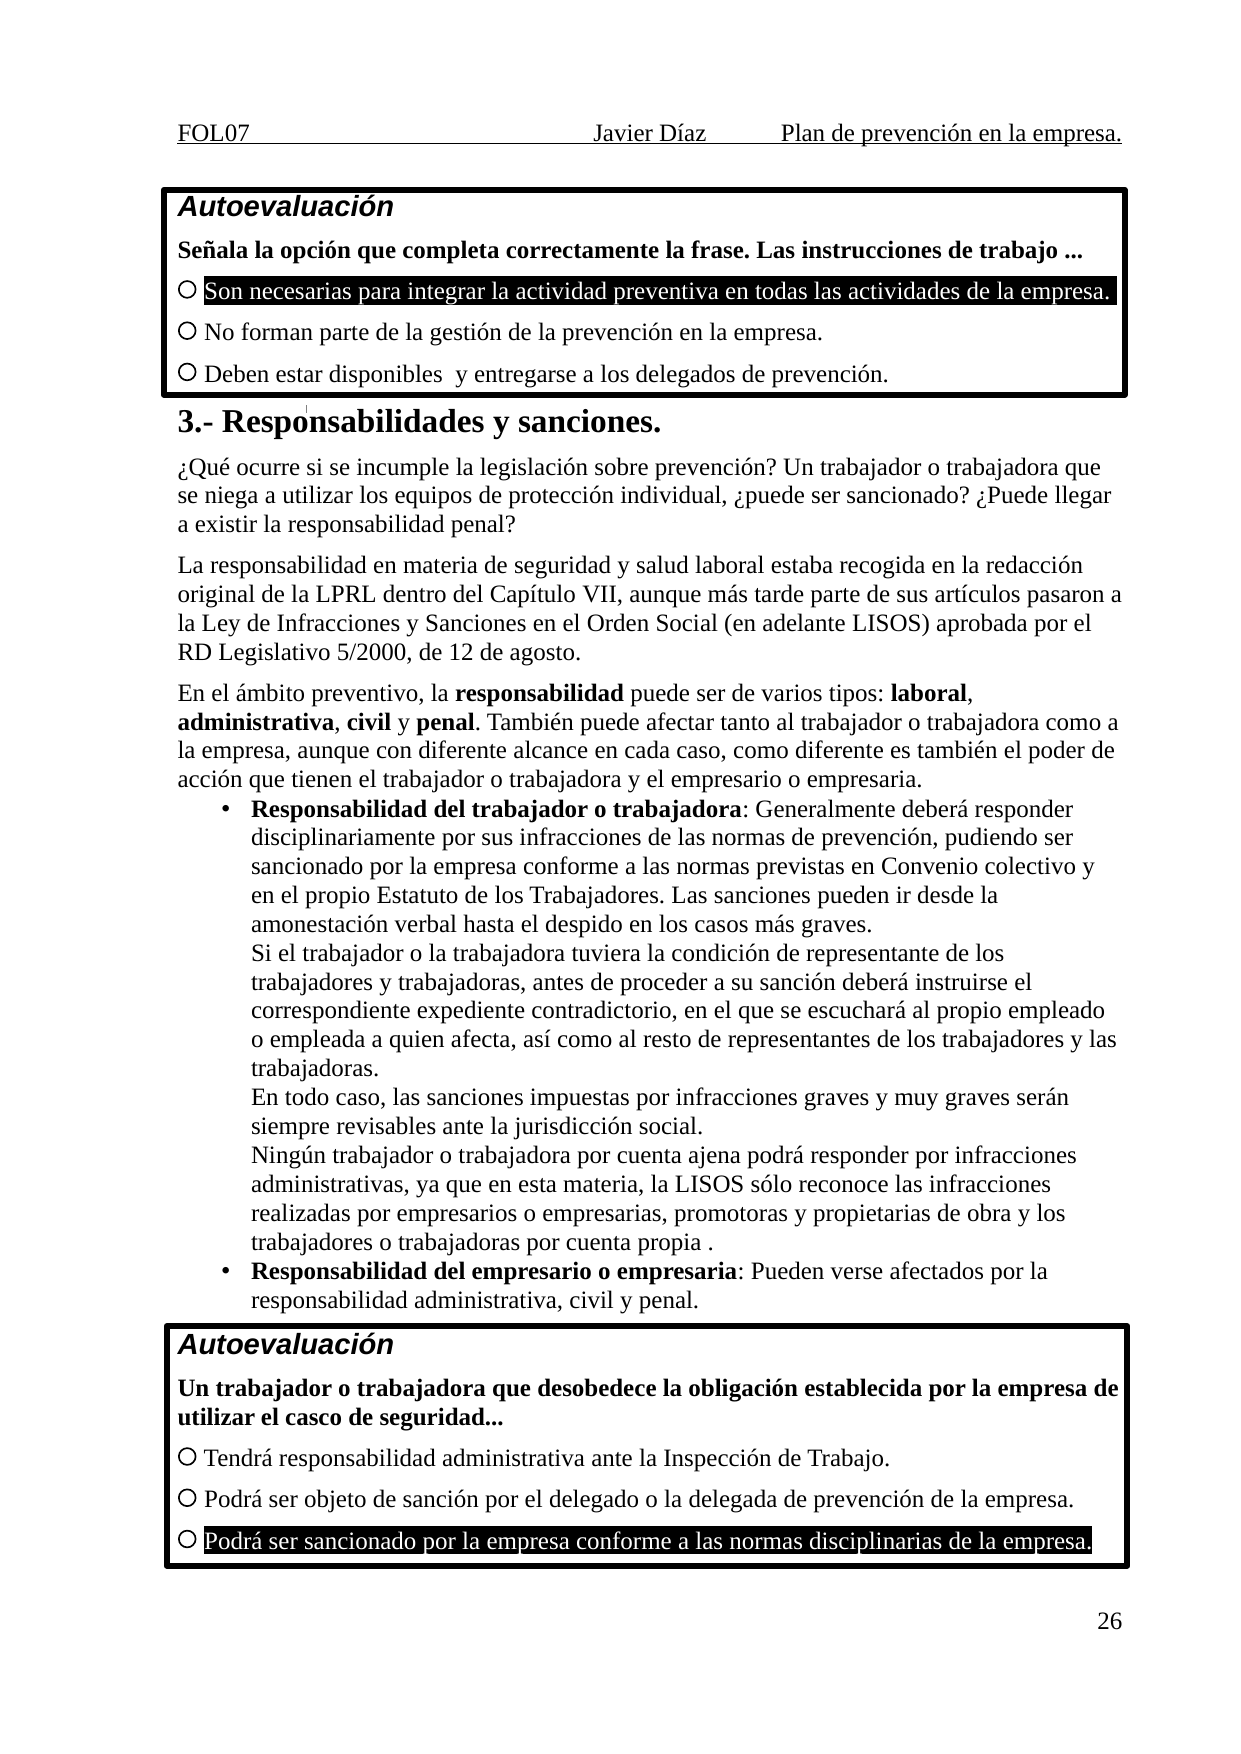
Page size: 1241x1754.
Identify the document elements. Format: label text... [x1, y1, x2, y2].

text Tendrá responsabilidad administrativa ante la Inspección de Trabajo. [177, 1443, 1122, 1472]
text ¿Qué ocurre si se incumple la legislación sobre prevención? Un trabajador o trabajadora que se niega a utilizar los equipos de protección individual, ¿puede ser sancionado? ¿Puede llegar a existir la responsabilidad penal? [177, 452, 1122, 538]
subtitle Autoevaluación [177, 1329, 1122, 1361]
text En el ámbito preventivo, la responsabilidad puede ser de varios tipos: laboral, administrativa, civil y penal. También puede afectar tanto al trabajador o trabajadora como a la empresa, aunque con diferente alcance en cada caso, como diferente es también el poder de acción que tienen el trabajador o trabajadora y el empresario o empresaria. [177, 678, 1122, 793]
list Responsabilidad del trabajador o trabajadora: Generalmente deberá responder disciplinariamente por sus infracciones de las normas de prevención, pudiendo ser sancionado por la empresa conforme a las normas previstas en Convenio colectivo y en el propio Estatuto de los Trabajadores. Las sanciones pueden ir desde la amonestación verbal hasta el despido en los casos más graves. [221, 794, 1122, 937]
text Son necesarias para integrar la actividad preventiva en todas las actividades de la empresa. [177, 276, 1122, 305]
text Podrá ser objeto de sanción por el delegado o la delegada de prevención de la empresa. [177, 1484, 1122, 1513]
list Ningún trabajador o trabajadora por cuenta ajena podrá responder por infracciones administrativas, ya que en esta materia, la LISOS sólo reconoce las infracciones realizadas por empresarios o empresarias, promotoras y propietarias de obra y los trabajadores o trabajadoras por cuenta propia . [221, 1141, 1122, 1256]
text La responsabilidad en materia de seguridad y salud laboral estaba recogida en la redacción original de la LPRL dentro del Capítulo VII, aunque más tarde parte de sus artículos pasaron a la Ley de Infracciones y Sanciones en el Orden Social (en adelante LISOS) aprobada por el RD Legislativo 5/2000, de 12 de agosto. [177, 551, 1122, 666]
text No forman parte de la gestión de la prevención en la empresa. [177, 317, 1122, 346]
text Señala la opción que completa correctamente la frase. Las instrucciones de trabajo ... [177, 235, 1122, 264]
text Deben estar disponibles y entregarse a los delegados de prevención. [177, 359, 1122, 387]
list En todo caso, las sanciones impuestas por infracciones graves y muy graves serán siempre revisables ante la jurisdicción social. [221, 1082, 1122, 1140]
subtitle 3.- Responsabilidades y sanciones. [177, 401, 1122, 439]
text Podrá ser sancionado por la empresa conforme a las normas disciplinarias de la empresa. [177, 1526, 1122, 1554]
text Un trabajador o trabajadora que desobedece la obligación establecida por la empresa de utilizar el casco de seguridad... [177, 1373, 1122, 1431]
list Responsabilidad del empresario o empresaria: Pueden verse afectados por la responsabilidad administrativa, civil y penal. [221, 1256, 1122, 1314]
subtitle Autoevaluación [177, 193, 1122, 222]
list Si el trabajador o la trabajadora tuviera la condición de representante de los trabajadores y trabajadoras, antes de proceder a su sanción deberá instruirse el correspondiente expediente contradictorio, en el que se escuchará al propio empleado o empleada a quien afecta, así como al resto de representantes de los trabajadores y las trabajadoras. [221, 938, 1122, 1082]
